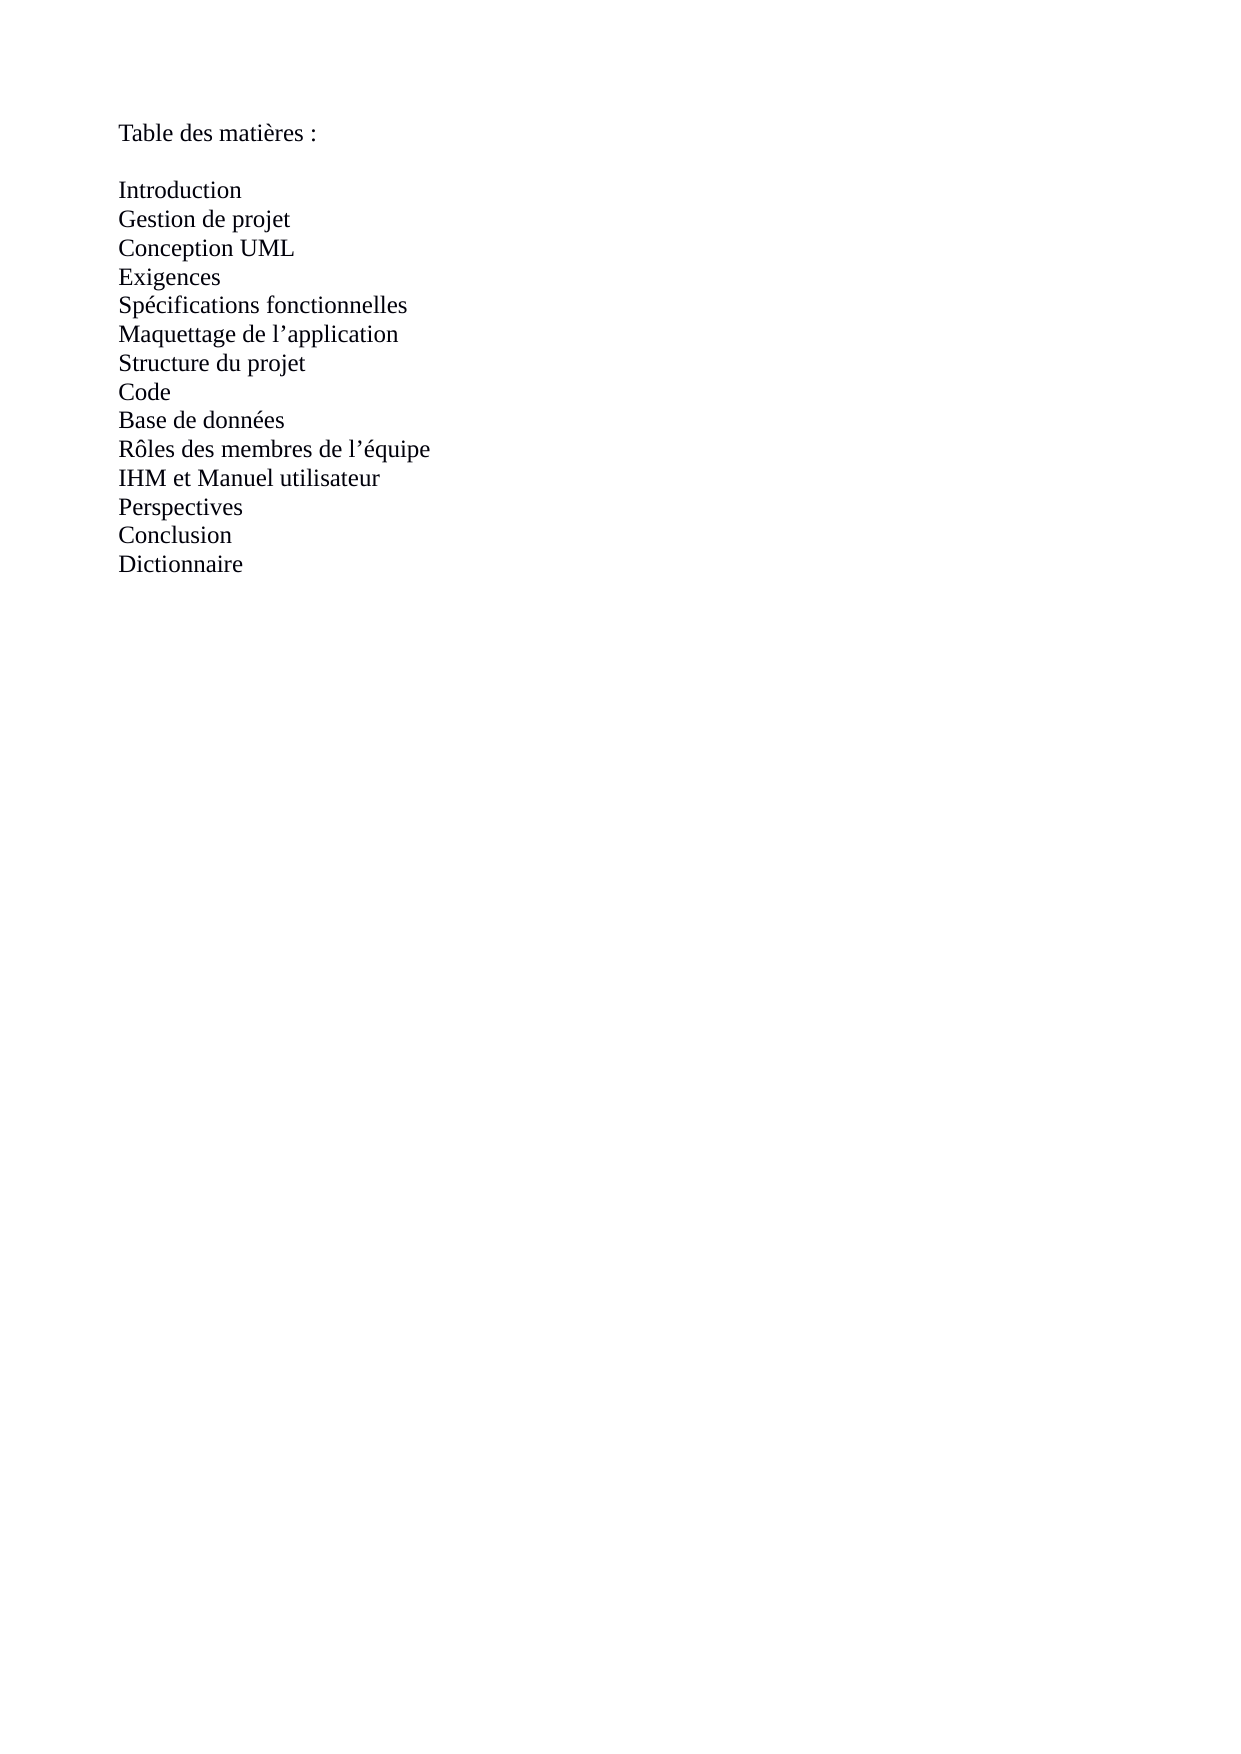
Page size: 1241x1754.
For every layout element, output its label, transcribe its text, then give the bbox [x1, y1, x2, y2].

text Conception UML [118, 233, 1122, 262]
text Dictionnaire [118, 549, 1122, 578]
text Introduction [118, 176, 1122, 204]
text Perspectives [118, 492, 1122, 521]
text Rôles des membres de l’équipe [118, 434, 1122, 463]
text Structure du projet [118, 348, 1122, 377]
text Gestion de projet [118, 204, 1122, 233]
text Exigences [118, 262, 1122, 291]
text Table des matières : [118, 118, 1122, 147]
text Maquettage de l’application [118, 319, 1122, 348]
text IHM et Manuel utilisateur [118, 463, 1122, 492]
text Code [118, 377, 1122, 406]
text Base de données [118, 406, 1122, 434]
text Conclusion [118, 521, 1122, 549]
text Spécifications fonctionnelles [118, 291, 1122, 319]
